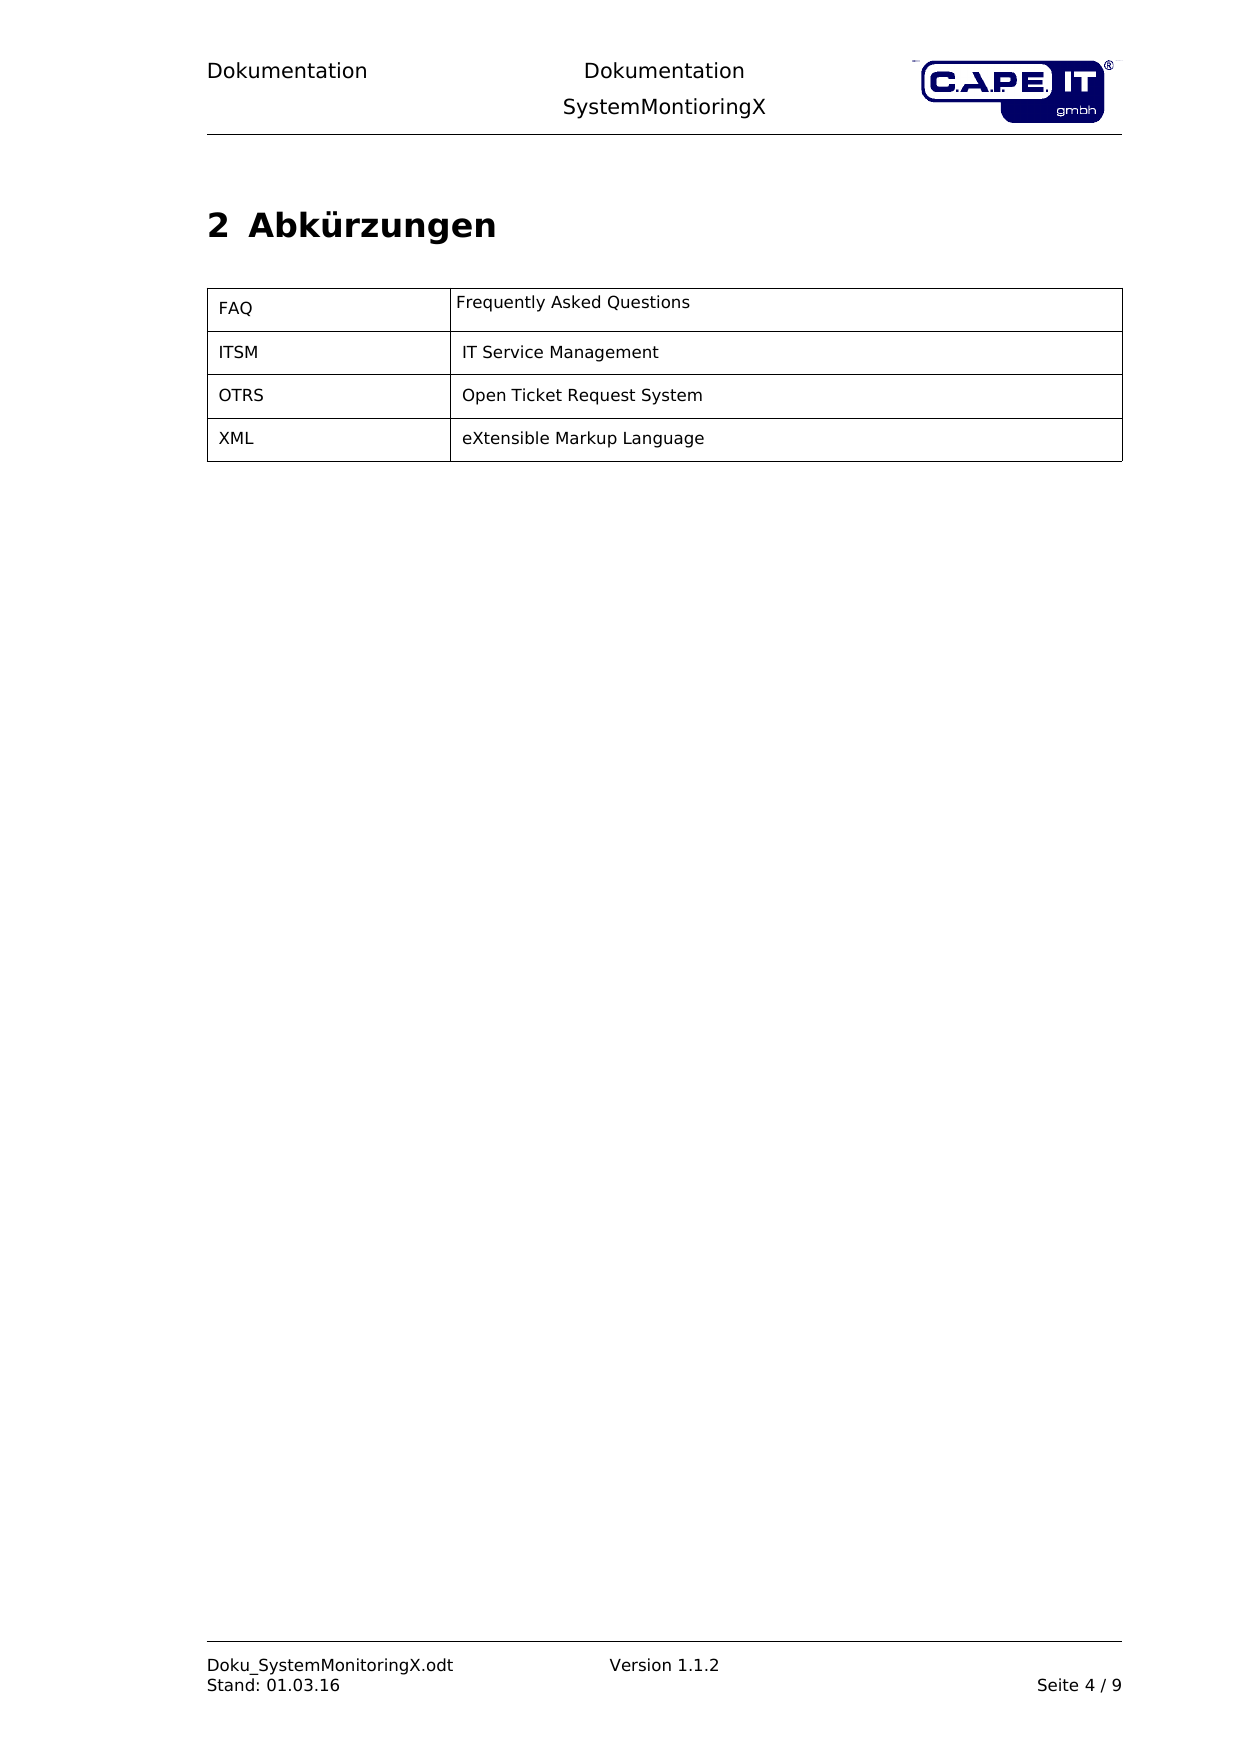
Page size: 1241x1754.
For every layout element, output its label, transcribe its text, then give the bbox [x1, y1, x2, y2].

table_cell eXtensible Markup Language [451, 419, 1122, 461]
subtitle Abkürzungen [207, 207, 1122, 245]
table_cell Open Ticket Request System [451, 375, 1122, 417]
picture [921, 60, 1114, 123]
table_cell OTRS [208, 375, 450, 417]
table_header Frequently Asked Questions [451, 289, 1122, 331]
table_cell XML [208, 419, 450, 461]
table_cell IT Service Management [451, 332, 1122, 374]
table_header FAQ [208, 289, 450, 331]
table_cell ITSM [208, 332, 450, 374]
